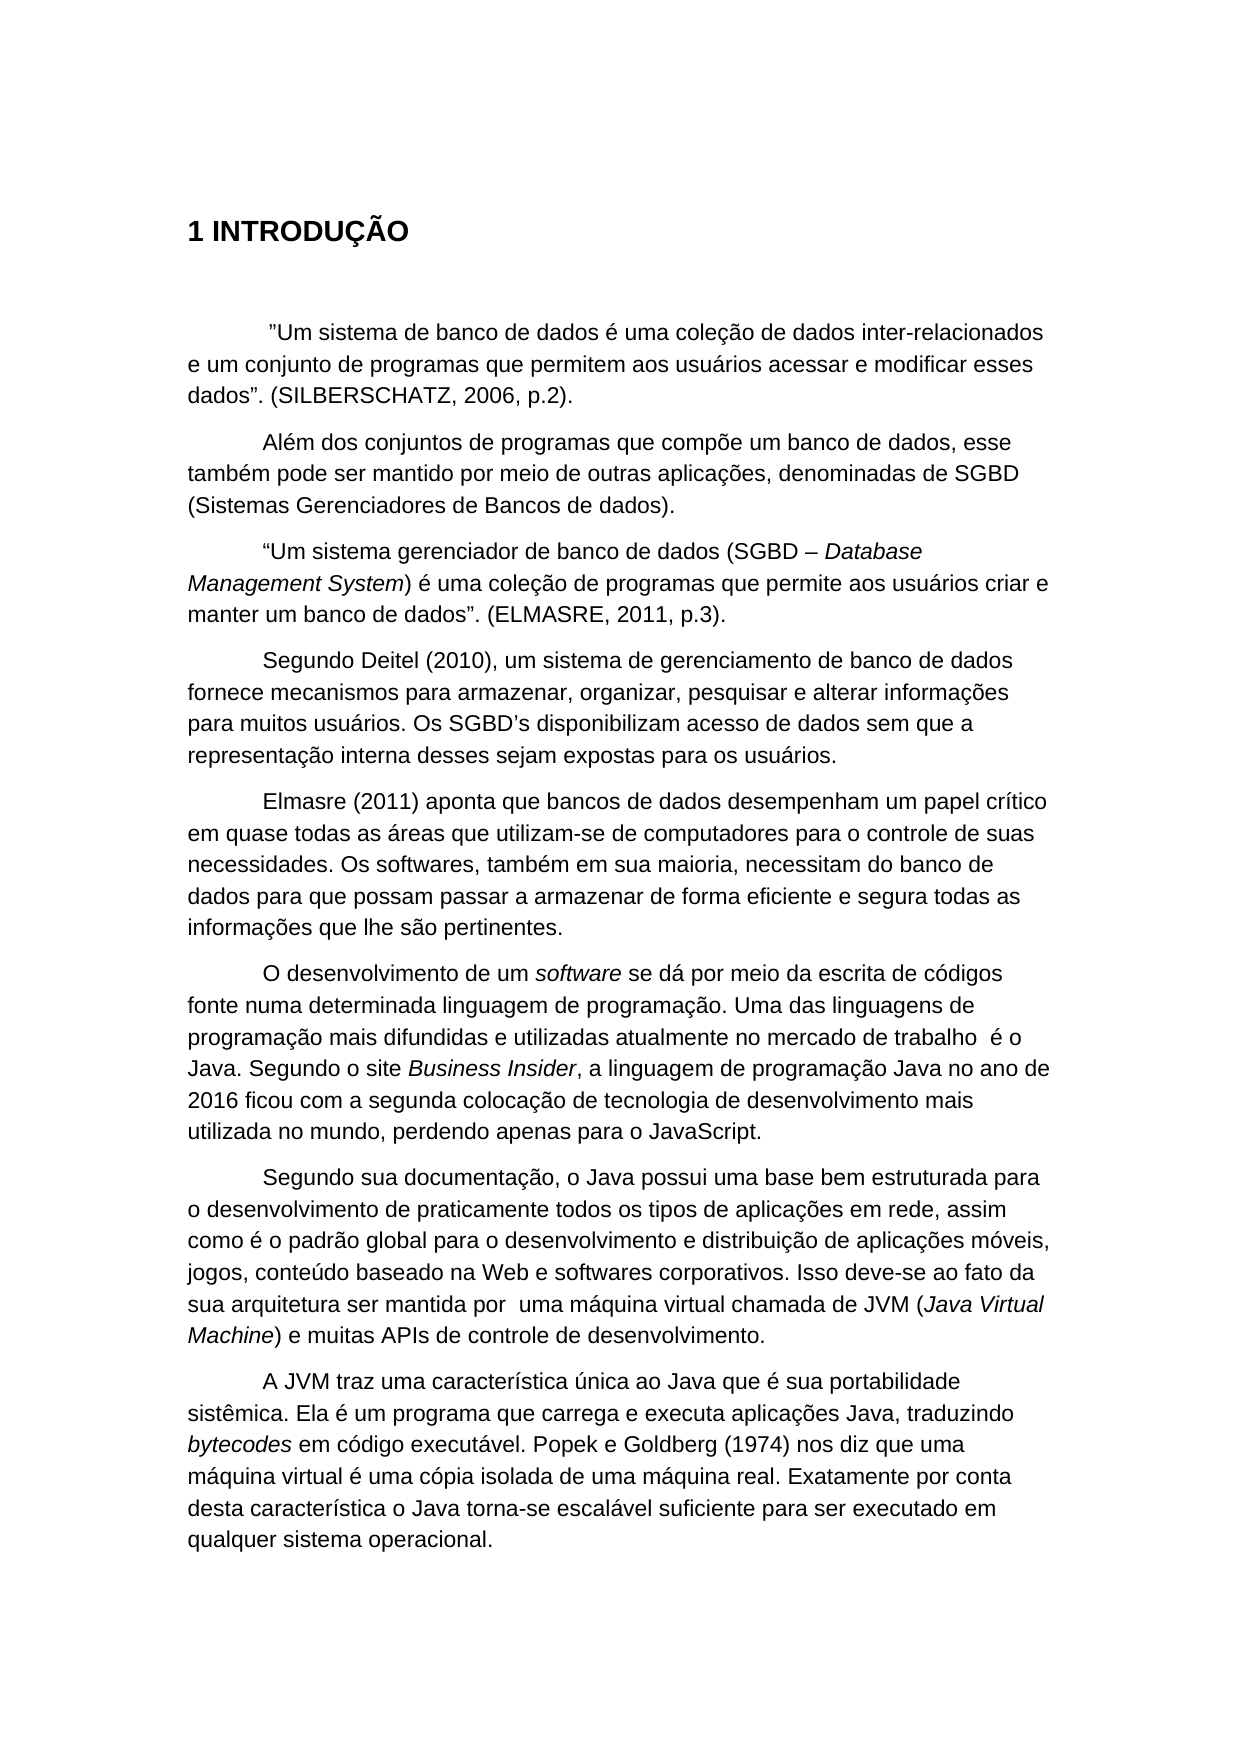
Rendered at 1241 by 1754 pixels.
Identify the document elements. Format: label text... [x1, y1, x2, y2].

text A JVM traz uma característica única ao Java que é sua portabilidade sistêmica. Ela é um programa que carrega e executa aplicações Java, traduzindo bytecodes em código executável. Popek e Goldberg (1974) nos diz que uma máquina virtual é uma cópia isolada de uma máquina real. Exatamente por conta desta característica o Java torna-se escalável suficiente para ser executado em qualquer sistema operacional. [187, 1368, 1053, 1552]
text Segundo sua documentação, o Java possui uma base bem estruturada para o desenvolvimento de praticamente todos os tipos de aplicações em rede, assim como é o padrão global para o desenvolvimento e distribuição de aplicações móveis, jogos, conteúdo baseado na Web e softwares corporativos. Isso deve-se ao fato da sua arquitetura ser mantida por uma máquina virtual chamada de JVM (Java Virtual Machine) e muitas APIs de controle de desenvolvimento. [187, 1164, 1053, 1348]
text “Um sistema gerenciador de banco de dados (SGBD – Database Management System) é uma coleção de programas que permite aos usuários criar e manter um banco de dados”. (ELMASRE, 2011, p.3). [187, 538, 1053, 627]
text ”Um sistema de banco de dados é uma coleção de dados inter-relacionados e um conjunto de programas que permitem aos usuários acessar e modificar esses dados”. (SILBERSCHATZ, 2006, p.2). [187, 319, 1053, 409]
text Além dos conjuntos de programas que compõe um banco de dados, esse também pode ser mantido por meio de outras aplicações, denominadas de SGBD (Sistemas Gerenciadores de Bancos de dados). [187, 429, 1053, 518]
subtitle 1 INTRODUÇÃO [187, 213, 1053, 247]
text Segundo Deitel (2010), um sistema de gerenciamento de banco de dados fornece mecanismos para armazenar, organizar, pesquisar e alterar informações para muitos usuários. Os SGBD’s disponibilizam acesso de dados sem que a representação interna desses sejam expostas para os usuários. [187, 647, 1053, 768]
text Elmasre (2011) aponta que bancos de dados desempenham um papel crítico em quase todas as áreas que utilizam-se de computadores para o controle de suas necessidades. Os softwares, também em sua maioria, necessitam do banco de dados para que possam passar a armazenar de forma eficiente e segura todas as informações que lhe são pertinentes. [187, 788, 1053, 941]
text O desenvolvimento de um software se dá por meio da escrita de códigos fonte numa determinada linguagem de programação. Uma das linguagens de programação mais difundidas e utilizadas atualmente no mercado de trabalho é o Java. Segundo o site Business Insider, a linguagem de programação Java no ano de 2016 ficou com a segunda colocação de tecnologia de desenvolvimento mais utilizada no mundo, perdendo apenas para o JavaScript. [187, 960, 1053, 1144]
